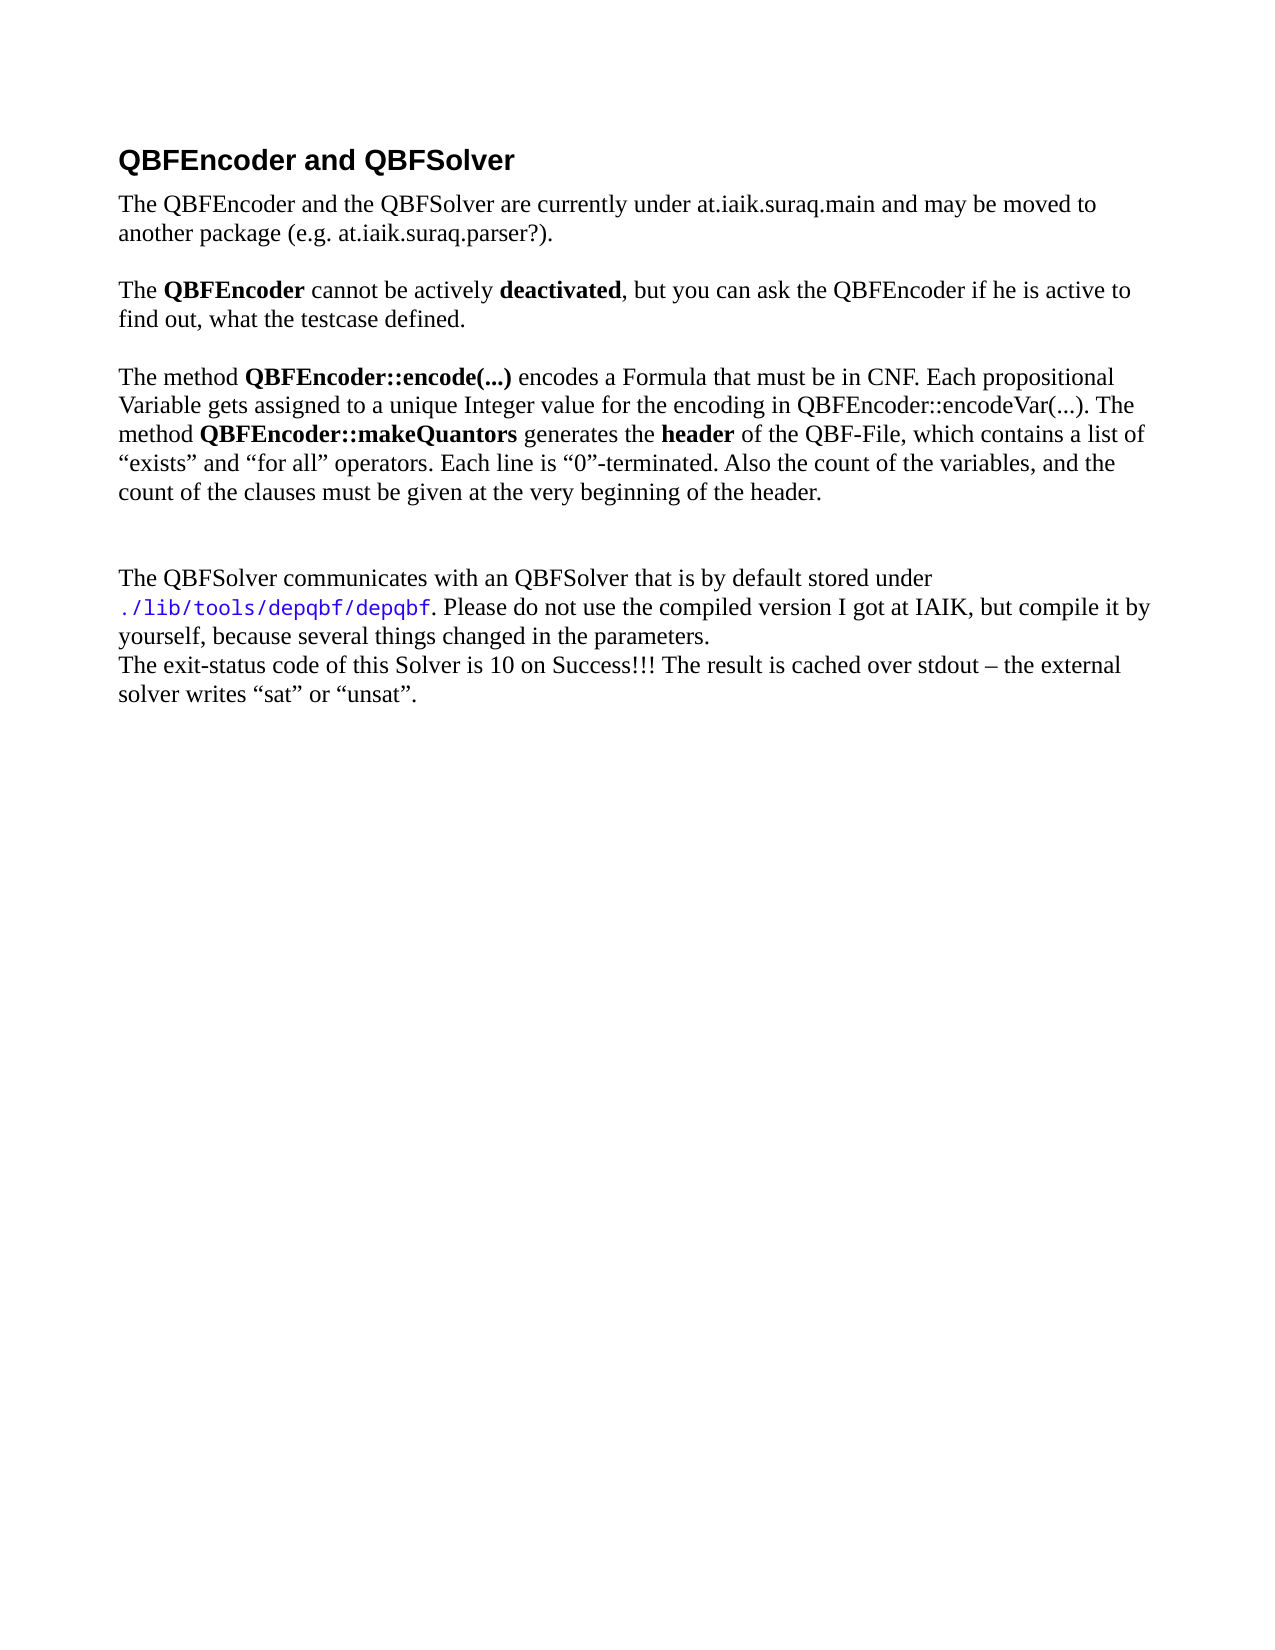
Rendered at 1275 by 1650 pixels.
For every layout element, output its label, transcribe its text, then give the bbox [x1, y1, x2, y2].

text The exit-status code of this Solver is 10 on Success!!! The result is cached over stdout – the external solver writes “sat” or “unsat”. [118, 650, 1157, 707]
subtitle QBFEncoder and QBFSolver [118, 143, 1157, 177]
text The method QBFEncoder::encode(...) encodes a Formula that must be in CNF. Each propositional Variable gets assigned to a unique Integer value for the encoding in QBFEncoder::encodeVar(...). The method QBFEncoder::makeQuantors generates the header of the QBF-File, which contains a list of “exists” and “for all” operators. Each line is “0”-terminated. Also the count of the variables, and the count of the clauses must be given at the very beginning of the header. [118, 362, 1157, 505]
text The QBFEncoder and the QBFSolver are currently under at.iaik.suraq.main and may be moved to another package (e.g. at.iaik.suraq.parser?). [118, 189, 1157, 247]
text The QBFSolver communicates with an QBFSolver that is by default stored under ./lib/tools/depqbf/depqbf. Please do not use the compiled version I got at IAIK, but compile it by yourself, because several things changed in the parameters. [118, 563, 1157, 650]
text The QBFEncoder cannot be actively deactivated, but you can ask the QBFEncoder if he is active to find out, what the testcase defined. [118, 275, 1157, 333]
